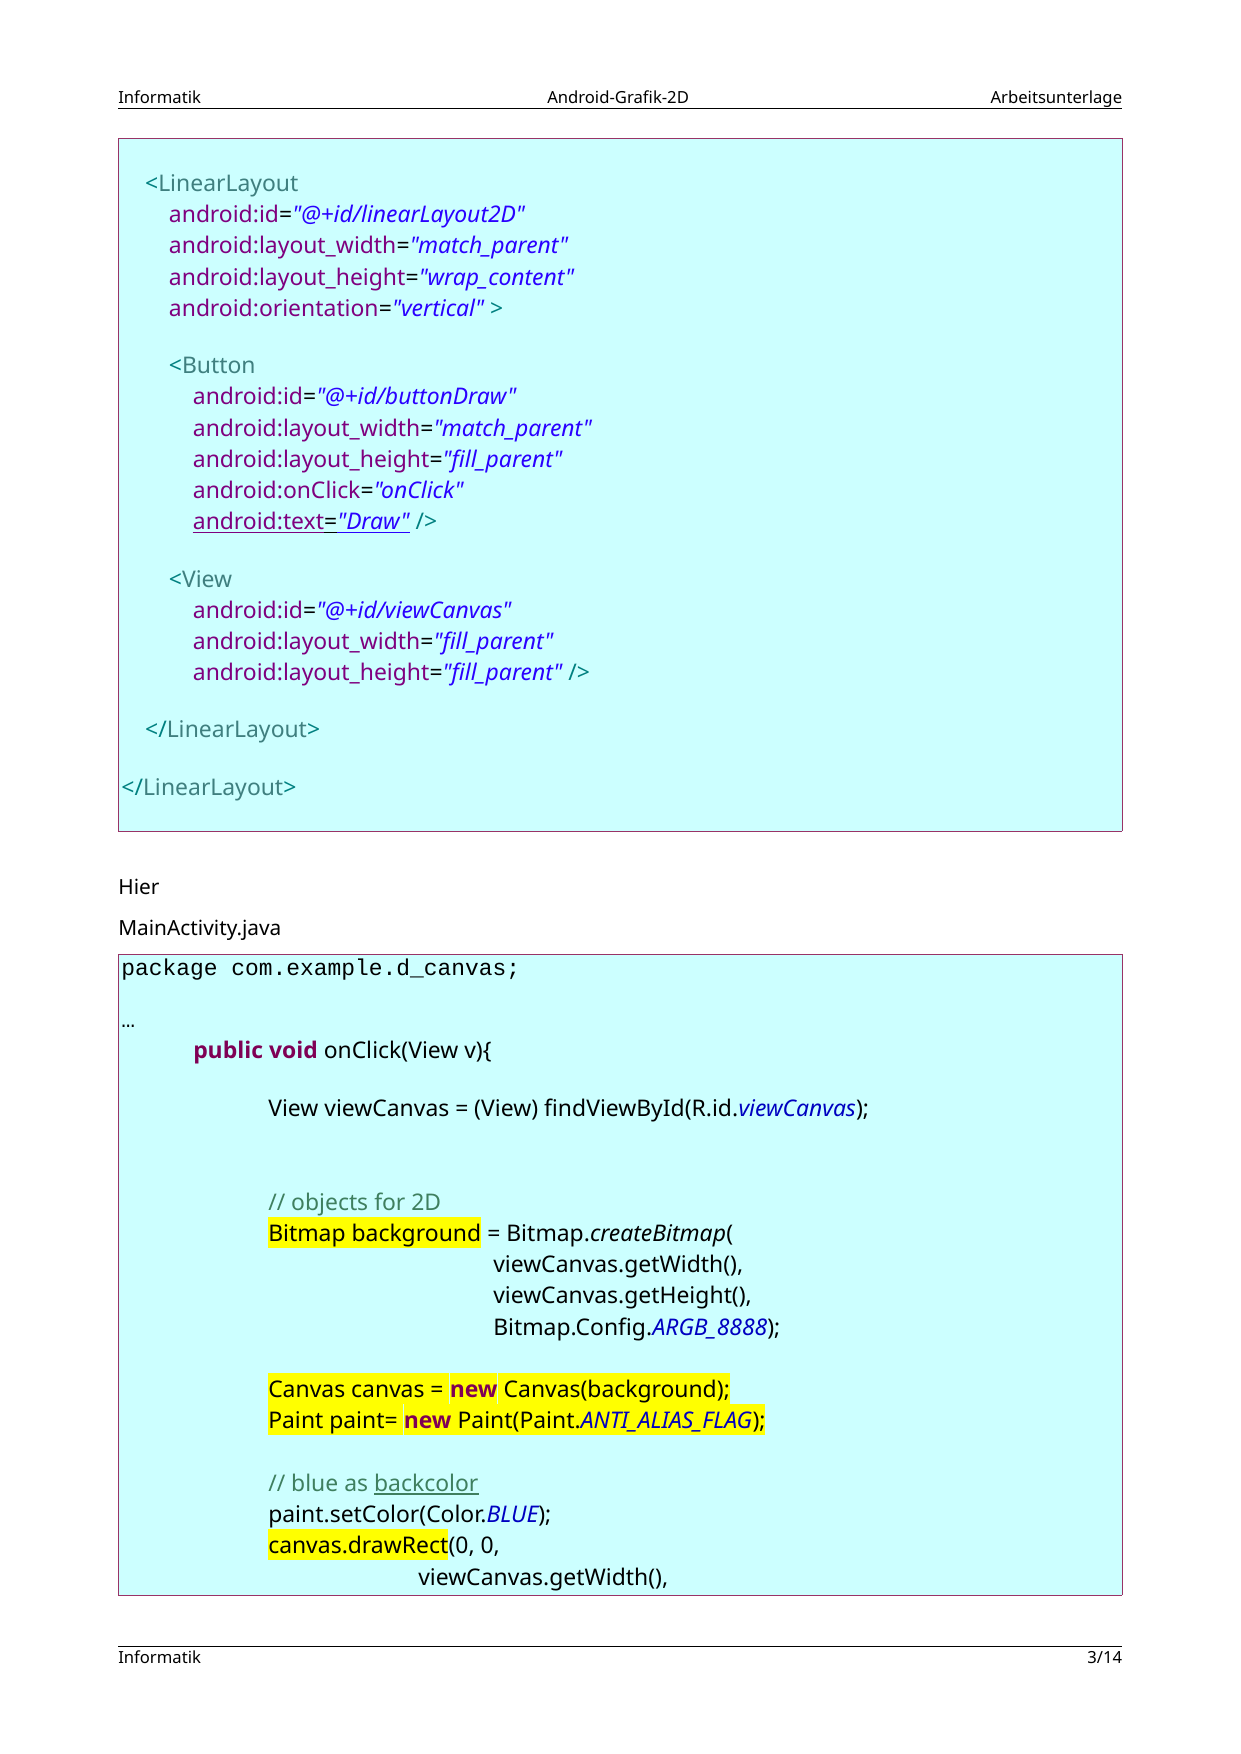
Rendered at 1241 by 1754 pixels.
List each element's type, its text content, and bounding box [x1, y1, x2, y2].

text android:text="Draw" /> [119, 502, 1122, 533]
text </LinearLayout> [119, 768, 1122, 799]
text … [119, 1006, 1122, 1031]
text canvas.drawRect(0, 0, [119, 1526, 1122, 1557]
text Bitmap.Config.ARGB_8888); [119, 1307, 1122, 1339]
text android:layout_height="wrap_content" [119, 258, 1122, 289]
text Canvas canvas = new Canvas(background); [119, 1339, 1122, 1401]
text <LinearLayout [119, 164, 1122, 195]
text viewCanvas.getWidth(), [119, 1245, 1122, 1276]
text // objects for 2D [119, 1182, 1122, 1214]
text android:orientation="vertical" > [119, 289, 1122, 320]
text android:layout_height="fill_parent" [119, 440, 1122, 471]
text MainActivity.java [118, 913, 1122, 941]
text </LinearLayout> [119, 710, 1122, 742]
text <View [119, 559, 1122, 591]
text android:layout_height="fill_parent" /> [119, 653, 1122, 684]
text <Button [119, 346, 1122, 377]
text package com.example.d_canvas; [119, 955, 1122, 979]
text android:layout_width="match_parent" [119, 408, 1122, 440]
text Bitmap background = Bitmap.createBitmap( [119, 1214, 1122, 1245]
text android:onClick="onClick" [119, 471, 1122, 502]
text // blue as backcolor [119, 1464, 1122, 1495]
text android:id="@+id/viewCanvas" [119, 591, 1122, 622]
text android:id="@+id/buttonDraw" [119, 377, 1122, 408]
text Hier [118, 872, 1122, 900]
text View viewCanvas = (View) findViewById(R.id.viewCanvas); [119, 1089, 1122, 1120]
text public void onClick(View v){ [119, 1031, 1122, 1063]
text android:layout_width="match_parent" [119, 226, 1122, 258]
text viewCanvas.getHeight(), [119, 1276, 1122, 1307]
text paint.setColor(Color.BLUE); [119, 1495, 1122, 1526]
text android:id="@+id/linearLayout2D" [119, 195, 1122, 226]
text Paint paint= new Paint(Paint.ANTI_ALIAS_FLAG); [119, 1401, 1122, 1432]
text android:layout_width="fill_parent" [119, 622, 1122, 653]
text viewCanvas.getWidth(), [119, 1557, 1122, 1595]
